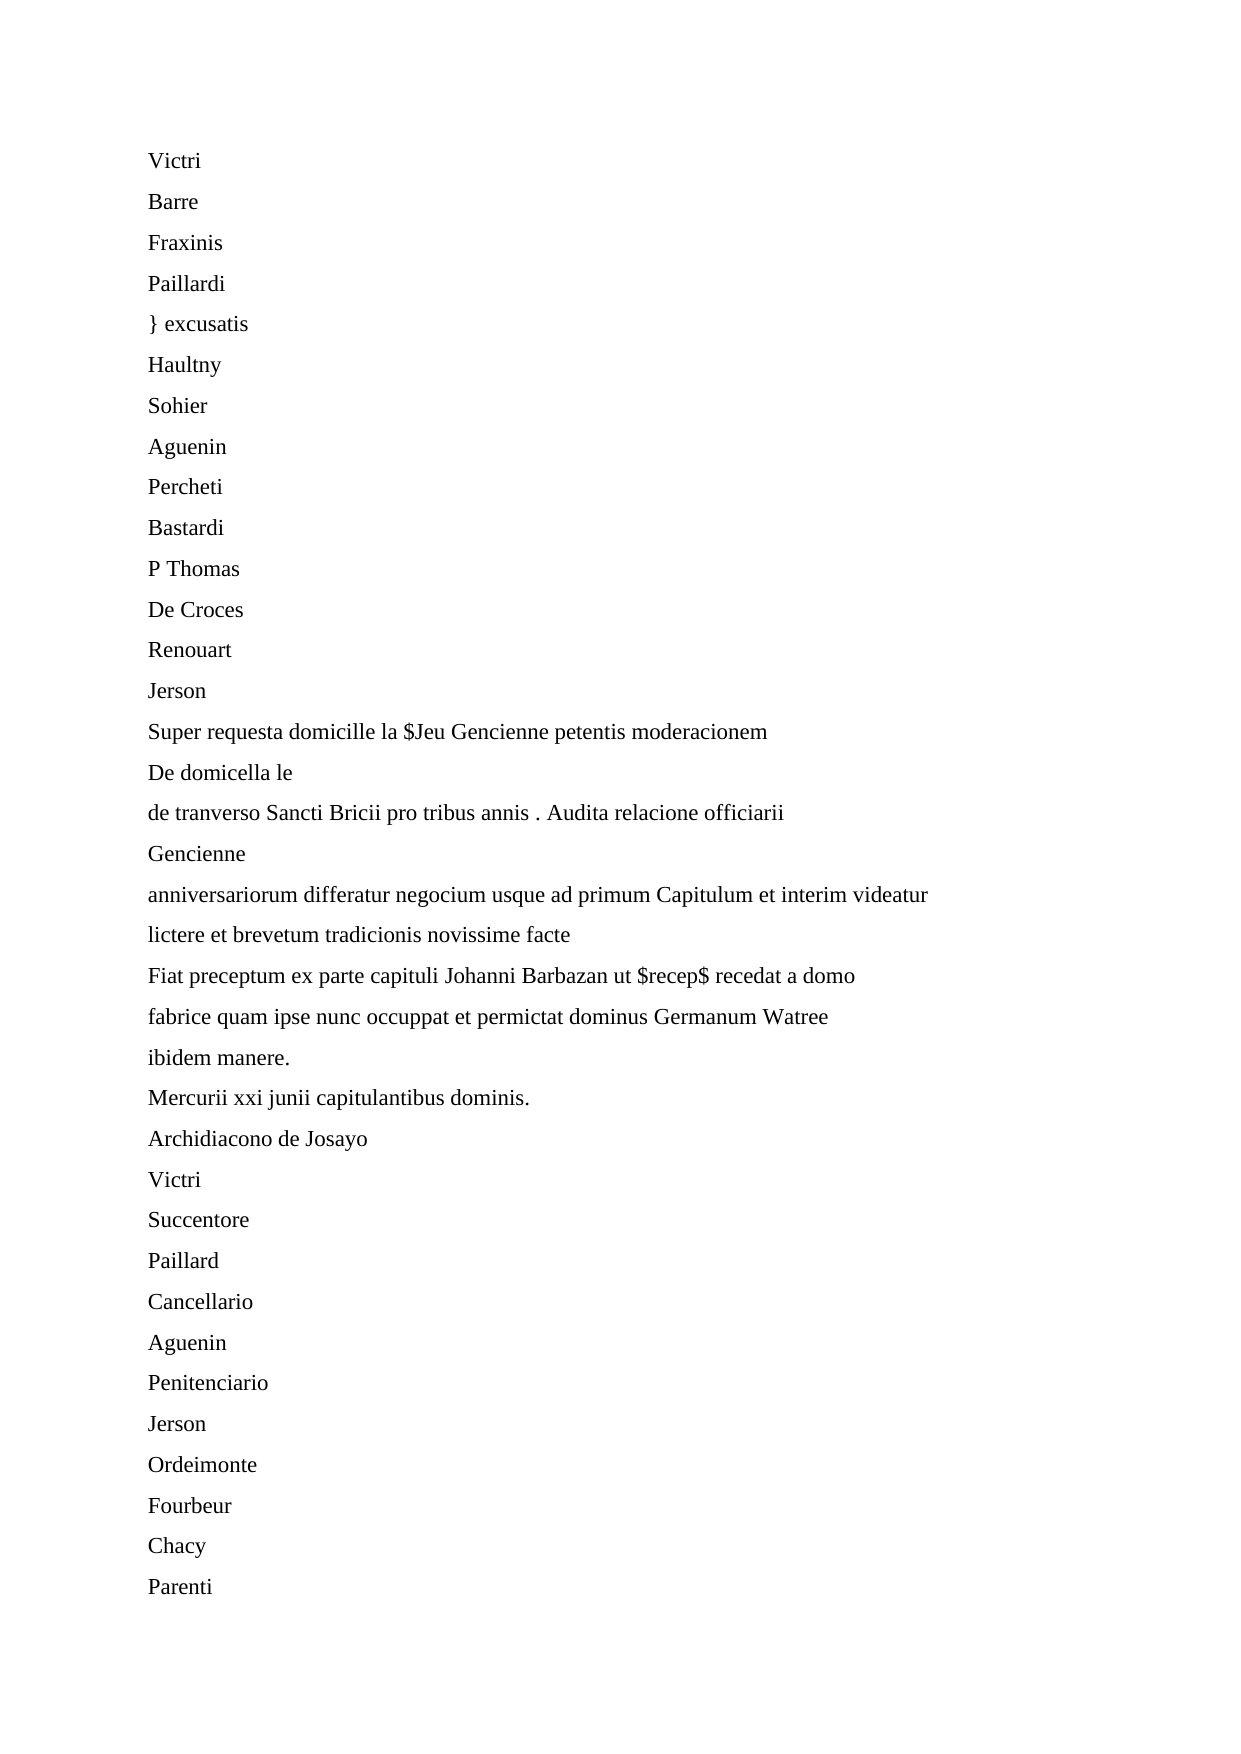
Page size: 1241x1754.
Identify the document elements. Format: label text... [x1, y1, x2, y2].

text de tranverso Sancti Bricii pro tribus annis . Audita relacione officiarii [148, 799, 1093, 826]
text Mercurii xxi junii capitulantibus dominis. [148, 1084, 1093, 1111]
text Renouart [148, 636, 1093, 663]
text fabrice quam ipse nunc occuppat et permictat dominus Germanum Watree [148, 1003, 1093, 1029]
text Bastardi [148, 514, 1093, 541]
text De Croces [148, 596, 1093, 622]
text Succentore [148, 1207, 1093, 1233]
text Chacy [148, 1532, 1093, 1559]
text Percheti [148, 473, 1093, 500]
text } excusatis [148, 311, 1093, 337]
text Cancellario [148, 1288, 1093, 1314]
text Victri [148, 1166, 1093, 1192]
text Super requesta domicille la $Jeu Gencienne petentis moderacionem [148, 718, 1093, 744]
text ibidem manere. [148, 1044, 1093, 1070]
text Fourbeur [148, 1492, 1093, 1518]
text Archidiacono de Josayo [148, 1125, 1093, 1151]
text Victri [148, 148, 1093, 174]
text Sohier [148, 392, 1093, 418]
text De domicella le [148, 758, 1093, 785]
text Jerson [148, 1410, 1093, 1437]
text P Thomas [148, 555, 1093, 581]
text Ordeimonte [148, 1451, 1093, 1477]
text Parenti [148, 1573, 1093, 1599]
text Jerson [148, 677, 1093, 703]
text Fraxinis [148, 229, 1093, 255]
text Gencienne [148, 840, 1093, 866]
text anniversariorum differatur negocium usque ad primum Capitulum et interim videatur [148, 881, 1093, 907]
text Aguenin [148, 433, 1093, 459]
text lictere et brevetum tradicionis novissime facte [148, 921, 1093, 948]
text Haultny [148, 351, 1093, 378]
text Barre [148, 188, 1093, 215]
text Paillard [148, 1247, 1093, 1274]
text Paillardi [148, 270, 1093, 296]
text Aguenin [148, 1329, 1093, 1355]
text Fiat preceptum ex parte capituli Johanni Barbazan ut $recep$ recedat a domo [148, 962, 1093, 988]
text Penitenciario [148, 1369, 1093, 1396]
